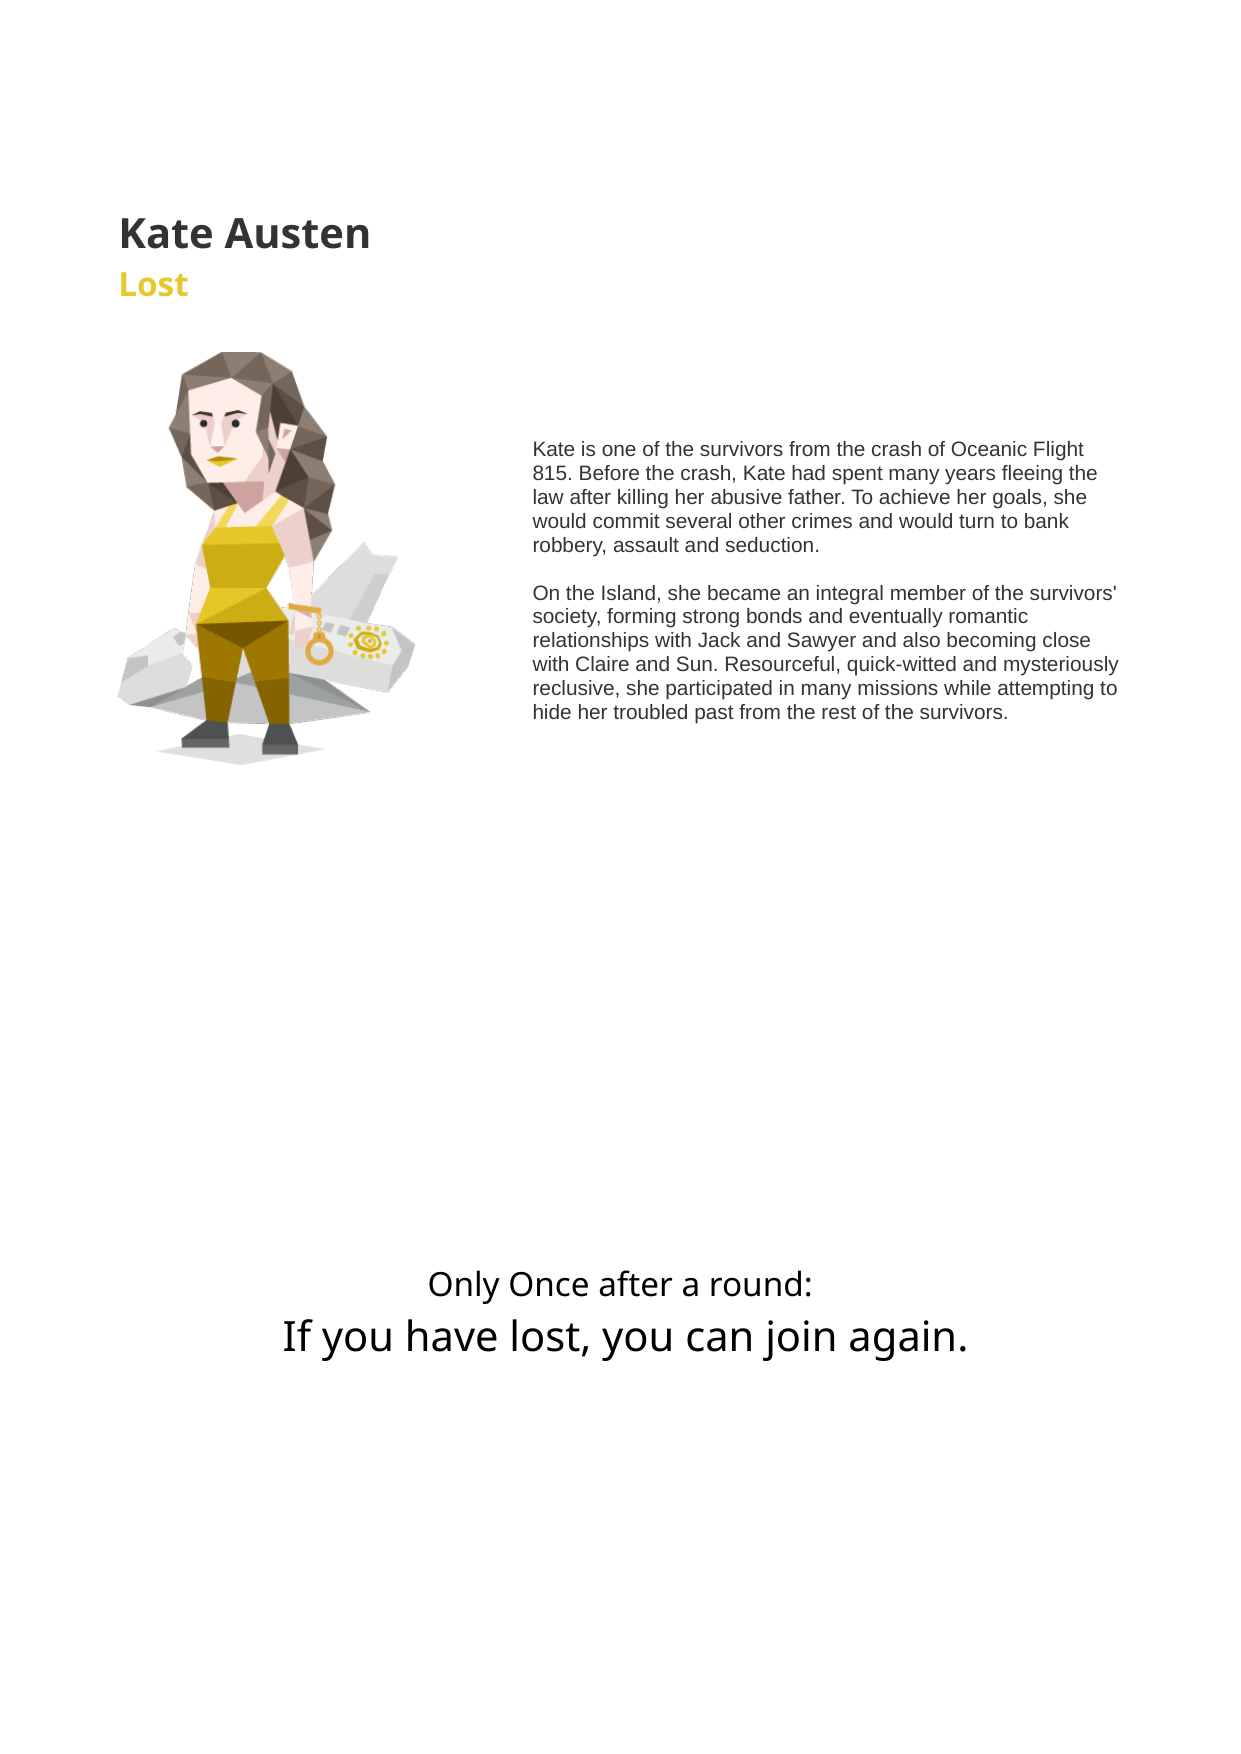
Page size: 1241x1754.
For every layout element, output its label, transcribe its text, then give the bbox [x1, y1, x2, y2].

text On the Island, she became an integral member of the survivors' society, forming strong bonds and eventually romantic relationships with Jack and Sawyer and also becoming close with Claire and Sun. Resourceful, quick-witted and mysteriously reclusive, she participated in many missions while attempting to hide her troubled past from the rest of the survivors. [473, 580, 1122, 724]
text If you have lost, you can join again. [118, 1306, 1122, 1363]
text Kate Austen [118, 204, 1122, 260]
text Only Once after a round: [118, 1261, 1122, 1306]
text Kate is one of the survivors from the crash of Oceanic Flight 815. Before the crash, Kate had spent many years fleeing the law after killing her abusive father. To achieve her goals, she would commit several other crimes and would turn to bank robbery, assault and seduction. [473, 437, 1122, 556]
text Lost [118, 260, 1122, 306]
picture [59, 351, 473, 765]
